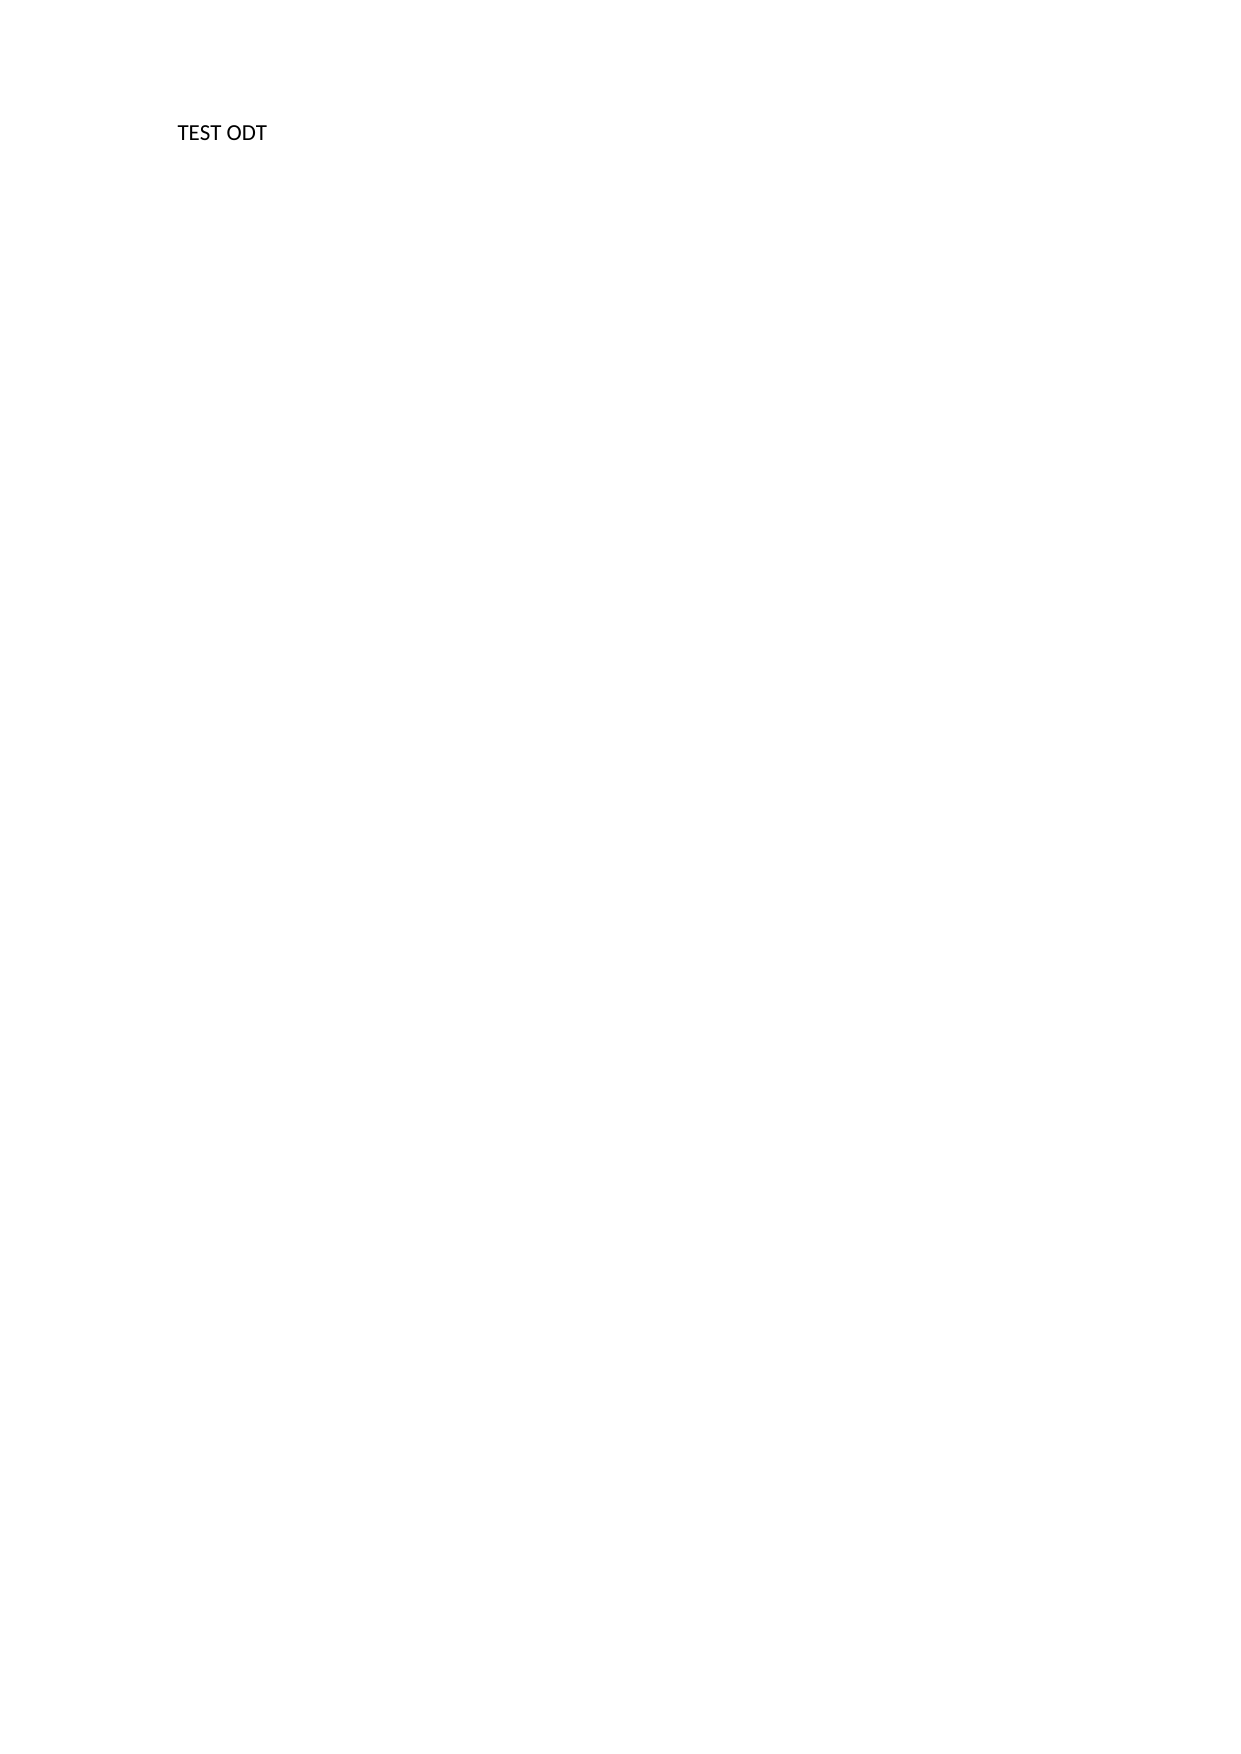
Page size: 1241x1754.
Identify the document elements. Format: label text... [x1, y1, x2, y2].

text TEST ODT [177, 118, 1152, 146]
